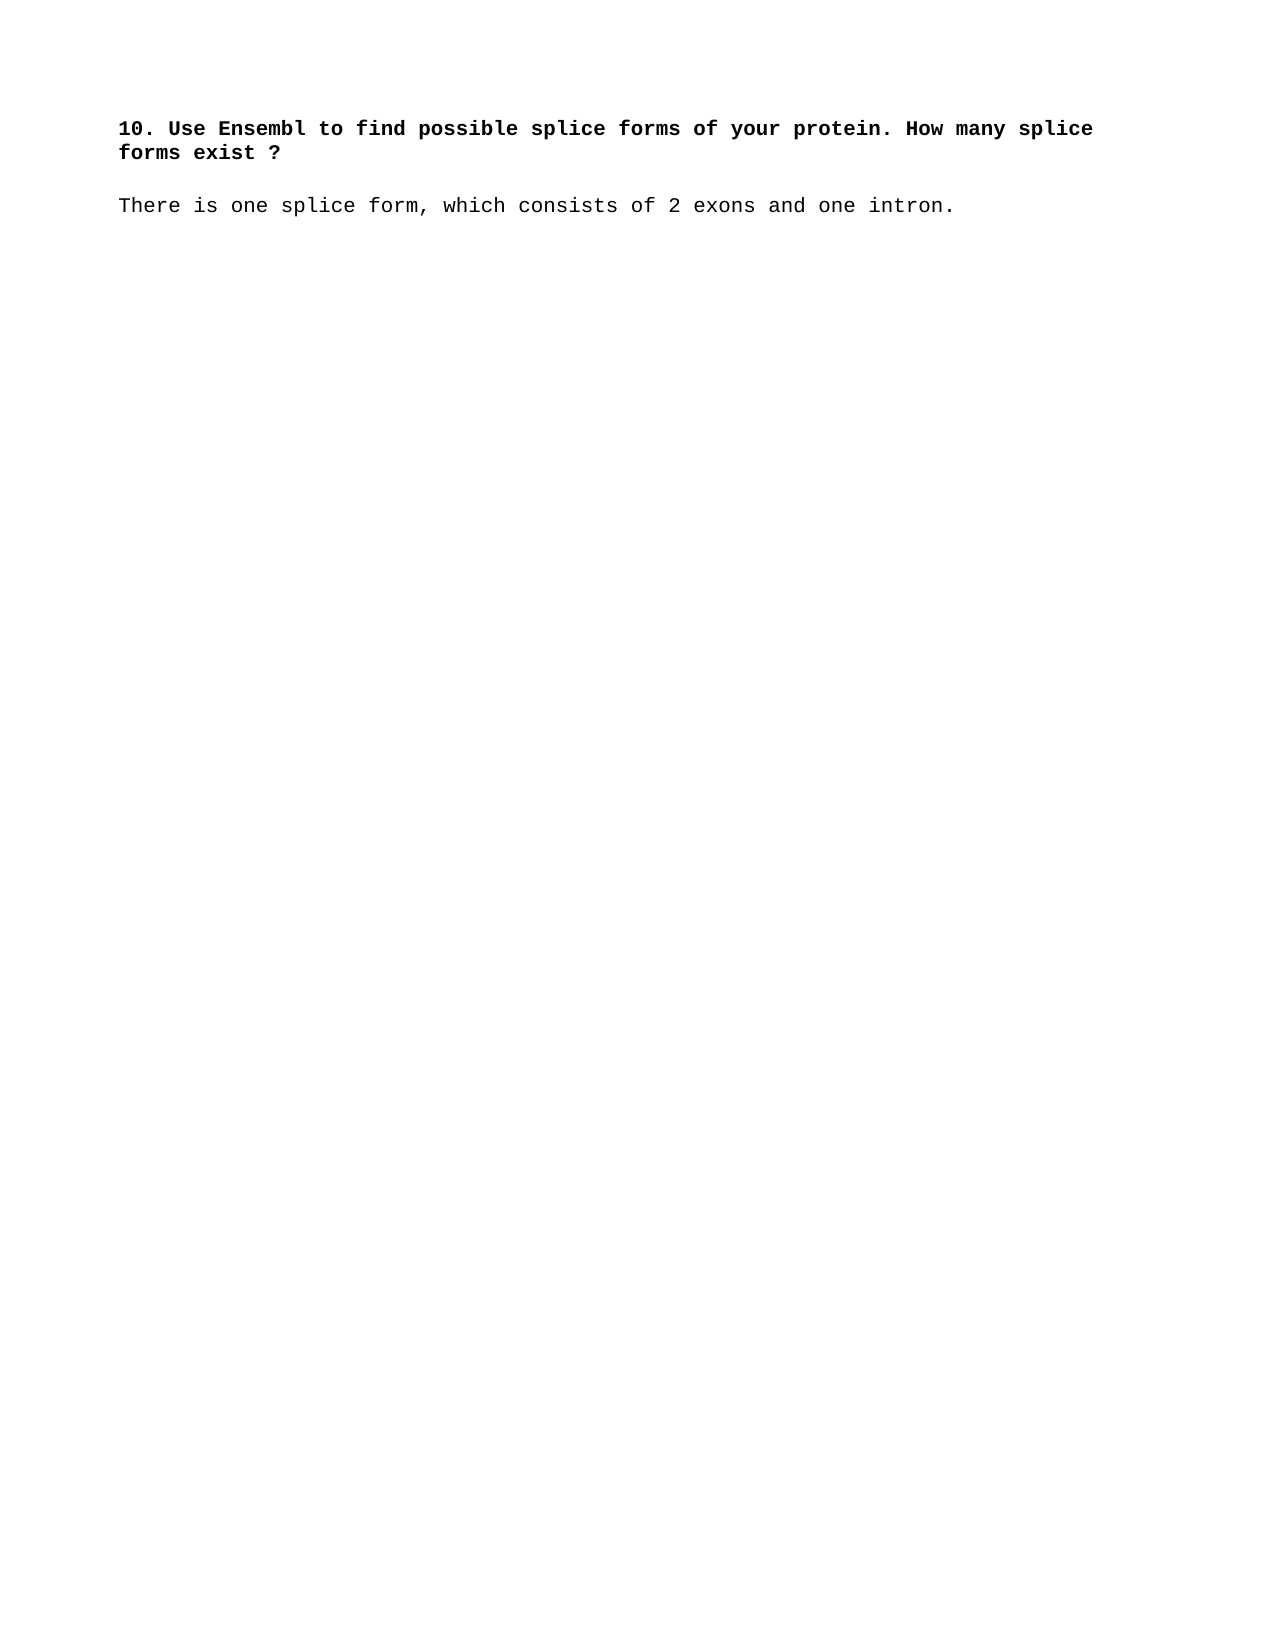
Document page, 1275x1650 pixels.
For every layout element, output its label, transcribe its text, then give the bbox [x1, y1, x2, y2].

text 10. Use Ensembl to find possible splice forms of your protein. How many splice forms exist ? [118, 118, 1157, 165]
text There is one splice form, which consists of 2 exons and one intron. [118, 195, 1157, 218]
